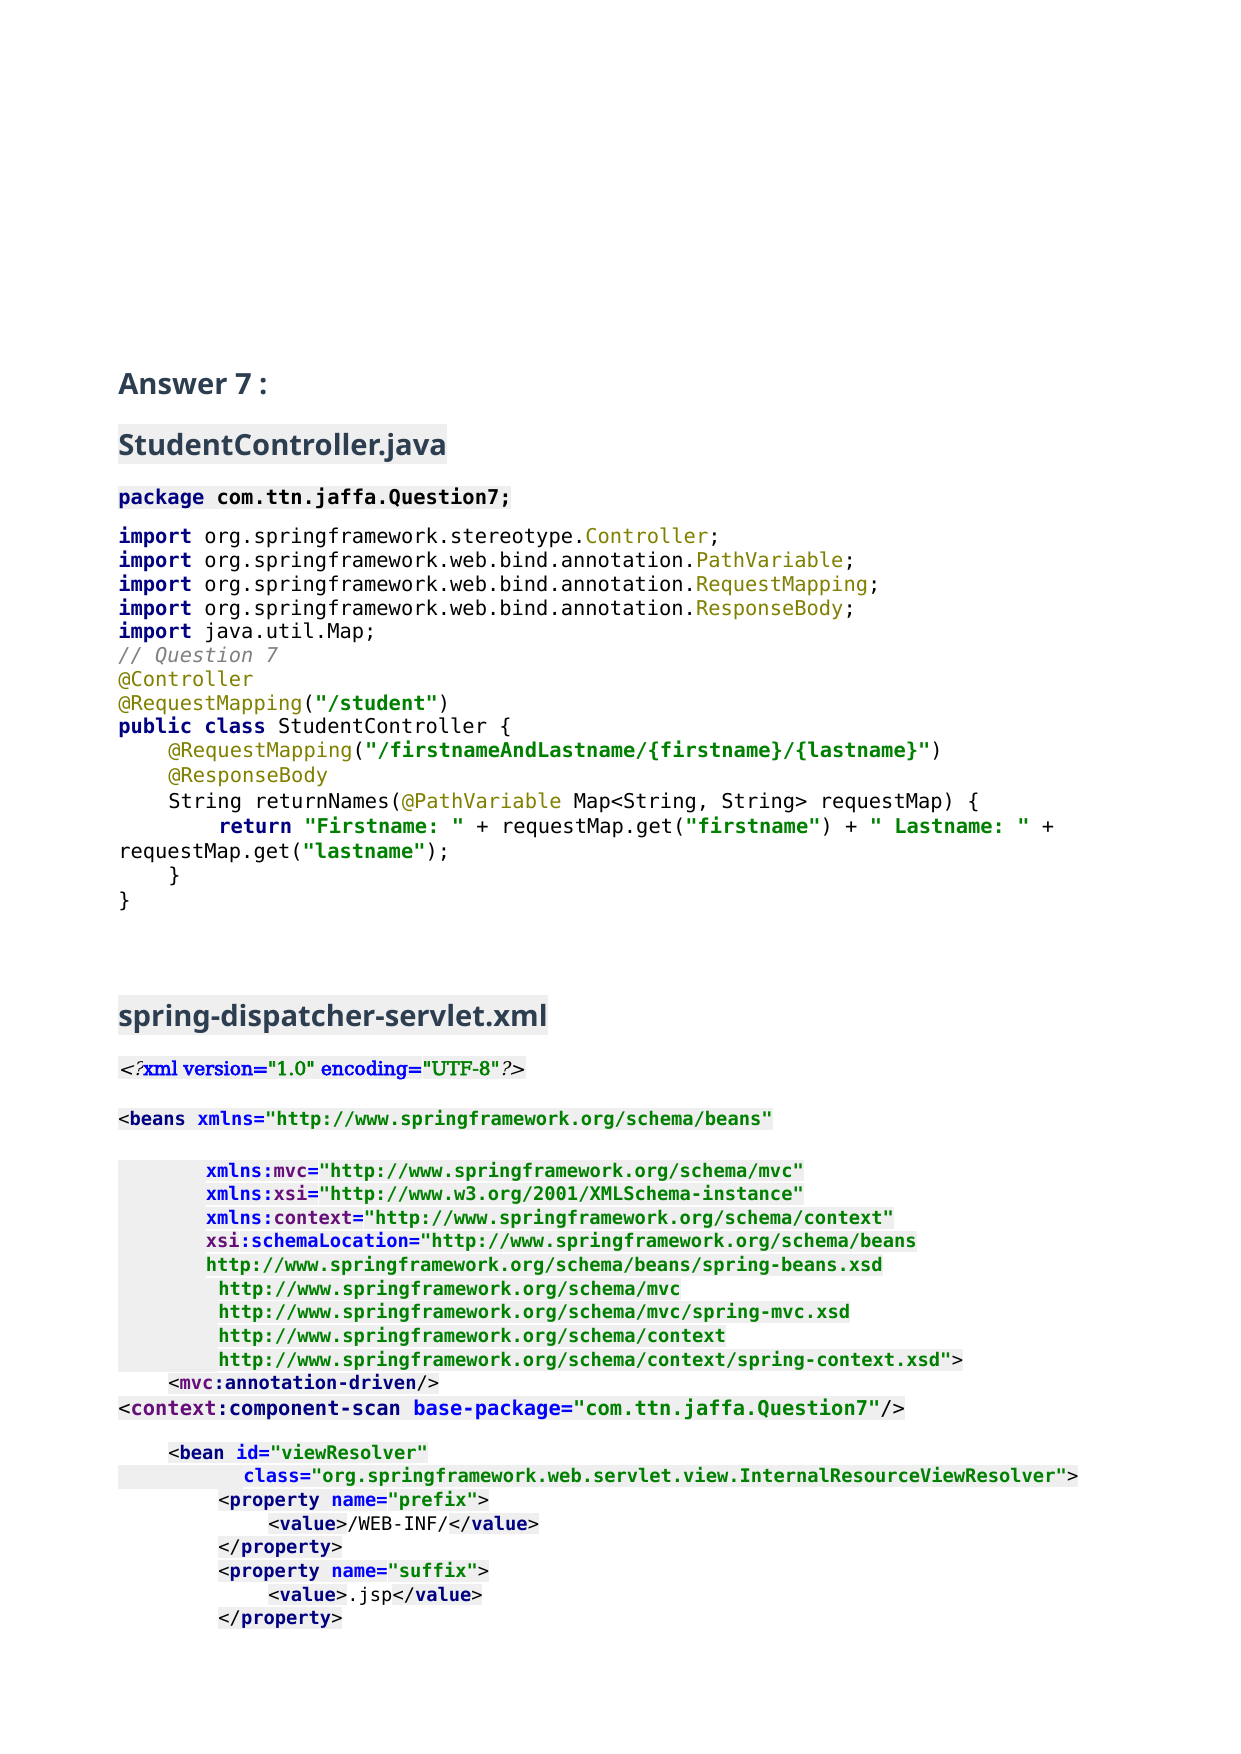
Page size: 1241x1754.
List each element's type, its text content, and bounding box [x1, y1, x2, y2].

text class="org.springframework.web.servlet.view.InternalResourceViewResolver"> [118, 1465, 1122, 1489]
text http://www.springframework.org/schema/mvc/spring-mvc.xsd [118, 1301, 1122, 1325]
text @RequestMapping("/firstnameAndLastname/{firstname}/{lastname}") [118, 739, 1122, 764]
text xsi:schemaLocation="http://www.springframework.org/schema/beans [118, 1231, 1122, 1254]
text @RequestMapping("/student") [118, 691, 1122, 715]
text spring-dispatcher-servlet.xml [118, 995, 1122, 1035]
text </property> [118, 1536, 1122, 1560]
text } [118, 888, 1122, 912]
text http://www.springframework.org/schema/context/spring-context.xsd"> [118, 1349, 1122, 1372]
text import org.springframework.web.bind.annotation.RequestMapping; [118, 572, 1122, 596]
text <mvc:annotation-driven/> [118, 1372, 1122, 1396]
text xmlns:xsi="http://www.w3.org/2001/XMLSchema-instance" [118, 1183, 1122, 1207]
text import org.springframework.web.bind.annotation.PathVariable; [118, 549, 1122, 572]
text package com.ttn.jaffa.Question7; [118, 486, 1122, 509]
text public class StudentController { [118, 715, 1122, 739]
text http://www.springframework.org/schema/beans/spring-beans.xsd [118, 1254, 1122, 1278]
text <property name="prefix"> [118, 1489, 1122, 1513]
text import java.util.Map; [118, 620, 1122, 644]
text <bean id="viewResolver" [118, 1442, 1122, 1465]
text @Controller [118, 667, 1122, 691]
text return "Firstname: " + requestMap.get("firstname") + " Lastname: " + requestMap.get("lastname"); [118, 814, 1122, 863]
text <property name="suffix"> [118, 1560, 1122, 1583]
text <context:component-scan base-package="com.ttn.jaffa.Question7"/> [118, 1396, 1122, 1420]
text xmlns:context="http://www.springframework.org/schema/context" [118, 1207, 1122, 1231]
text import org.springframework.stereotype.Controller; [118, 525, 1122, 549]
text <?xml version="1.0" encoding="UTF-8"?> [118, 1056, 1122, 1079]
text StudentController.java [118, 424, 1122, 464]
text <beans xmlns="http://www.springframework.org/schema/beans" [118, 1108, 1122, 1130]
text import org.springframework.web.bind.annotation.ResponseBody; [118, 596, 1122, 620]
text } [118, 863, 1122, 888]
text // Question 7 [118, 644, 1122, 667]
text http://www.springframework.org/schema/context [118, 1325, 1122, 1349]
text Answer 7 : [118, 363, 1122, 403]
text String returnNames(@PathVariable Map<String, String> requestMap) { [118, 789, 1122, 814]
text <value>.jsp</value> [118, 1583, 1122, 1607]
text </property> [118, 1607, 1122, 1631]
text @ResponseBody [118, 764, 1122, 789]
text xmlns:mvc="http://www.springframework.org/schema/mvc" [118, 1159, 1122, 1183]
text http://www.springframework.org/schema/mvc [118, 1278, 1122, 1301]
text <value>/WEB-INF/</value> [118, 1513, 1122, 1536]
